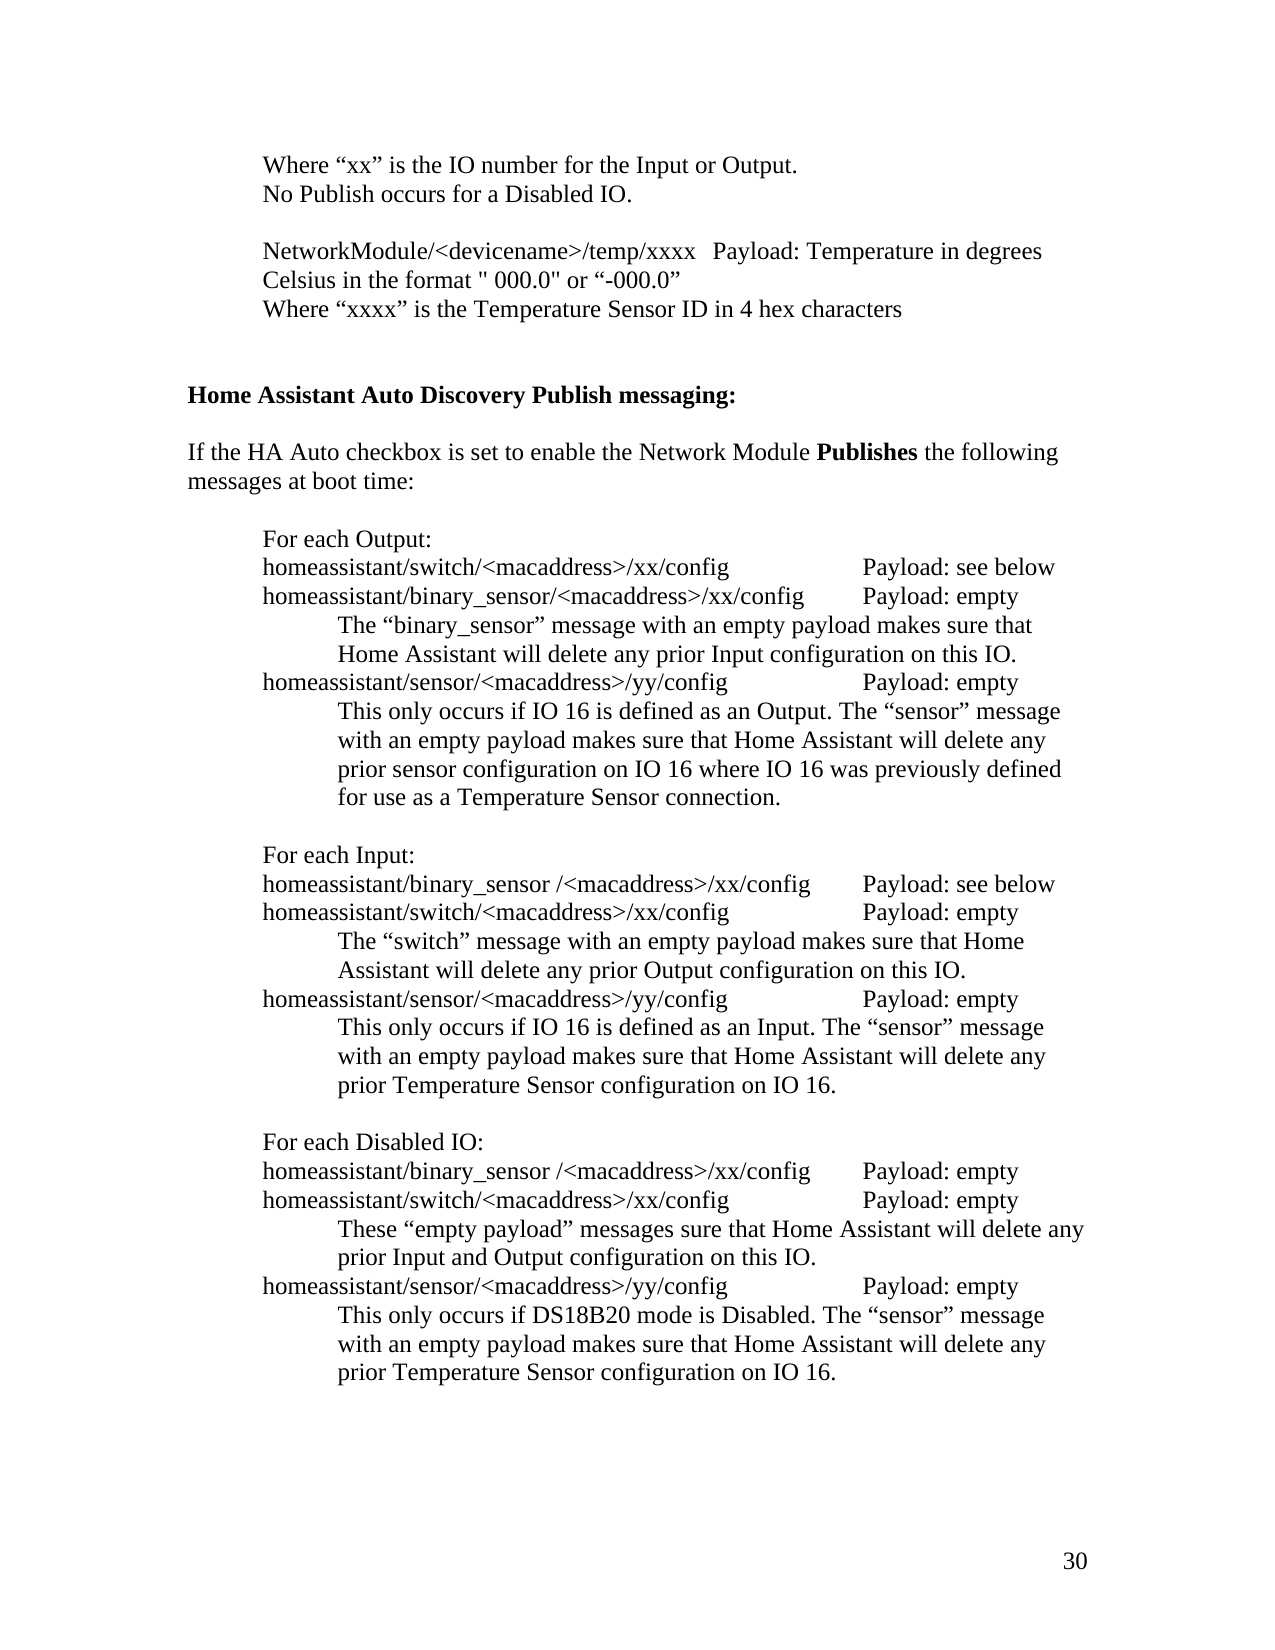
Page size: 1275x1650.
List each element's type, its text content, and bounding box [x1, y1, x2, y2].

text homeassistant/sensor/<macaddress>/yy/config Payload: empty [262, 1271, 1087, 1300]
text Where “xxxx” is the Temperature Sensor ID in 4 hex characters [262, 294, 1087, 322]
text NetworkModule/<devicename>/temp/xxxx Payload: Temperature in degrees Celsius in the format " 000.0" or “-000.0” [262, 236, 1087, 294]
text homeassistant/switch/<macaddress>/xx/config Payload: empty [262, 897, 1087, 926]
text For each Input: [187, 840, 1087, 869]
text Where “xx” is the IO number for the Input or Output. [187, 150, 1087, 179]
text If the HA Auto checkbox is set to enable the Network Module Publishes the following messages at boot time: [187, 437, 1087, 495]
text homeassistant/binary_sensor /<macaddress>/xx/config Payload: empty [187, 1156, 1087, 1185]
text For each Output: [187, 524, 1087, 552]
text homeassistant/switch/<macaddress>/xx/config Payload: empty [262, 1185, 1087, 1214]
text homeassistant/binary_sensor/<macaddress>/xx/config Payload: empty [262, 581, 1087, 610]
text This only occurs if IO 16 is defined as an Output. The “sensor” message with an empty payload makes sure that Home Assistant will delete any prior sensor configuration on IO 16 where IO 16 was previously defined for use as a Temperature Sensor connection. [337, 696, 1087, 811]
text The “binary_sensor” message with an empty payload makes sure that Home Assistant will delete any prior Input configuration on this IO. [337, 610, 1087, 667]
text The “switch” message with an empty payload makes sure that Home Assistant will delete any prior Output configuration on this IO. [337, 926, 1087, 984]
text For each Disabled IO: [262, 1127, 1087, 1156]
text homeassistant/sensor/<macaddress>/yy/config Payload: empty [262, 984, 1087, 1012]
text This only occurs if DS18B20 mode is Disabled. The “sensor” message with an empty payload makes sure that Home Assistant will delete any prior Temperature Sensor configuration on IO 16. [337, 1300, 1087, 1386]
text homeassistant/binary_sensor /<macaddress>/xx/config Payload: see below [187, 869, 1087, 897]
text homeassistant/switch/<macaddress>/xx/config Payload: see below [187, 552, 1087, 581]
text No Publish occurs for a Disabled IO. [187, 179, 1087, 207]
text These “empty payload” messages sure that Home Assistant will delete any prior Input and Output configuration on this IO. [337, 1214, 1087, 1271]
text Home Assistant Auto Discovery Publish messaging: [187, 380, 1087, 409]
text This only occurs if IO 16 is defined as an Input. The “sensor” message with an empty payload makes sure that Home Assistant will delete any prior Temperature Sensor configuration on IO 16. [337, 1012, 1087, 1099]
text homeassistant/sensor/<macaddress>/yy/config Payload: empty [262, 667, 1087, 696]
